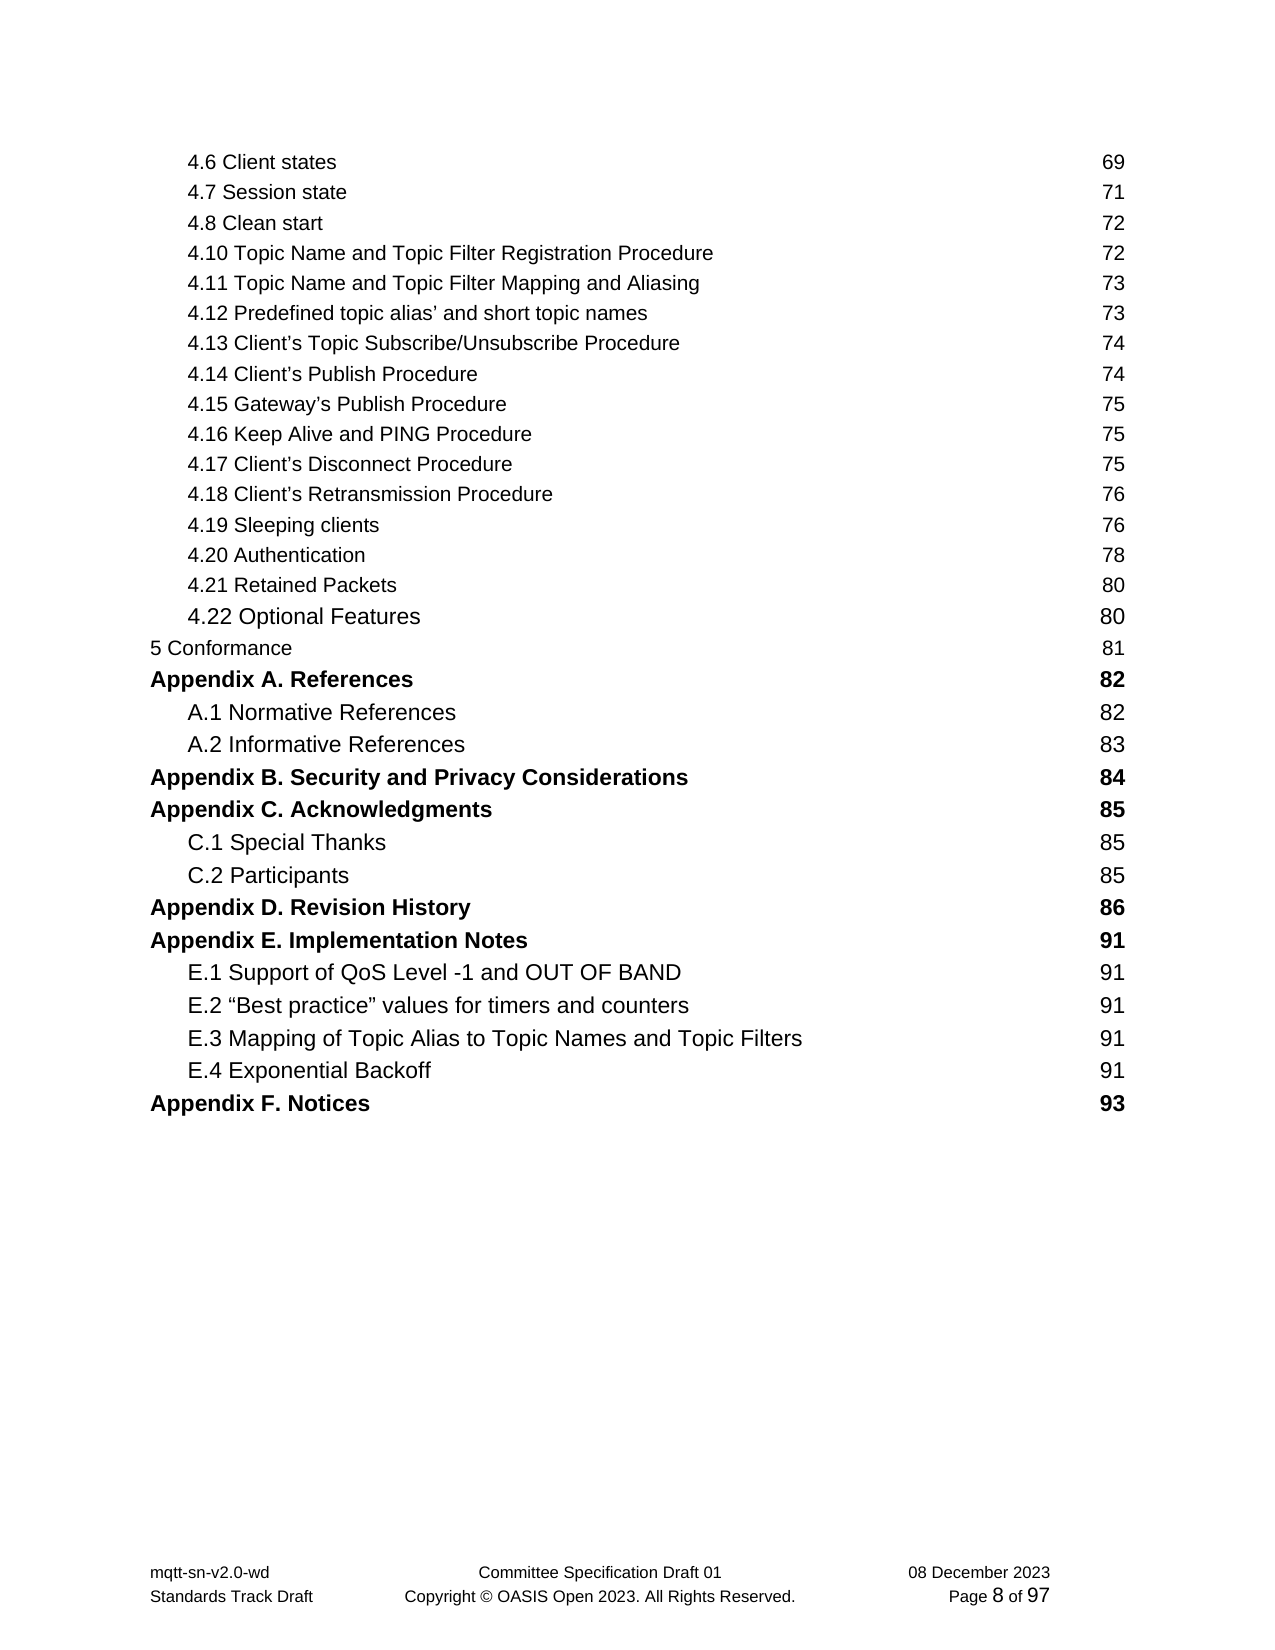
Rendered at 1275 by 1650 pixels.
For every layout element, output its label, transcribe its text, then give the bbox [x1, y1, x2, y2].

text 4.14 Client’s Publish Procedure 74 [187, 361, 1125, 385]
text Appendix A. References 82 [150, 666, 1125, 692]
text Appendix C. Acknowledgments 85 [150, 796, 1125, 823]
text 4.21 Retained Packets 80 [187, 573, 1125, 597]
text C.2 Participants 85 [187, 862, 1125, 888]
text E.1 Support of QoS Level -1 and OUT OF BAND 91 [187, 959, 1125, 986]
text E.4 Exponential Backoff 91 [187, 1057, 1125, 1083]
text A.1 Normative References 82 [187, 698, 1125, 725]
text A.2 Informative References 83 [187, 731, 1125, 757]
text 4.10 Topic Name and Topic Filter Registration Procedure 72 [187, 241, 1125, 264]
text 4.16 Keep Alive and PING Procedure 75 [187, 422, 1125, 446]
text Appendix D. Revision History 86 [150, 894, 1125, 921]
text 4.11 Topic Name and Topic Filter Mapping and Aliasing 73 [187, 271, 1125, 295]
text 4.7 Session state 71 [187, 180, 1125, 204]
text Appendix B. Security and Privacy Considerations 84 [150, 764, 1125, 790]
text 4.15 Gateway’s Publish Procedure 75 [187, 392, 1125, 416]
text 4.17 Client’s Disconnect Procedure 75 [187, 452, 1125, 476]
text 4.6 Client states 69 [187, 150, 1125, 174]
text 4.22 Optional Features 80 [187, 603, 1125, 629]
text 4.8 Clean start 72 [187, 210, 1125, 234]
text E.2 “Best practice” values for timers and counters 91 [187, 992, 1125, 1018]
text Appendix E. Implementation Notes 91 [150, 927, 1125, 953]
text 4.19 Sleeping clients 76 [187, 512, 1125, 536]
text E.3 Mapping of Topic Alias to Topic Names and Topic Filters 91 [187, 1024, 1125, 1051]
text 4.18 Client’s Retransmission Procedure 76 [187, 482, 1125, 506]
text 5 Conformance 81 [150, 636, 1125, 660]
text 4.13 Client’s Topic Subscribe/Unsubscribe Procedure 74 [187, 331, 1125, 355]
text 4.20 Authentication 78 [187, 543, 1125, 567]
text Appendix F. Notices 93 [150, 1090, 1125, 1116]
text 4.12 Predefined topic alias’ and short topic names 73 [187, 301, 1125, 325]
text C.1 Special Thanks 85 [187, 829, 1125, 855]
